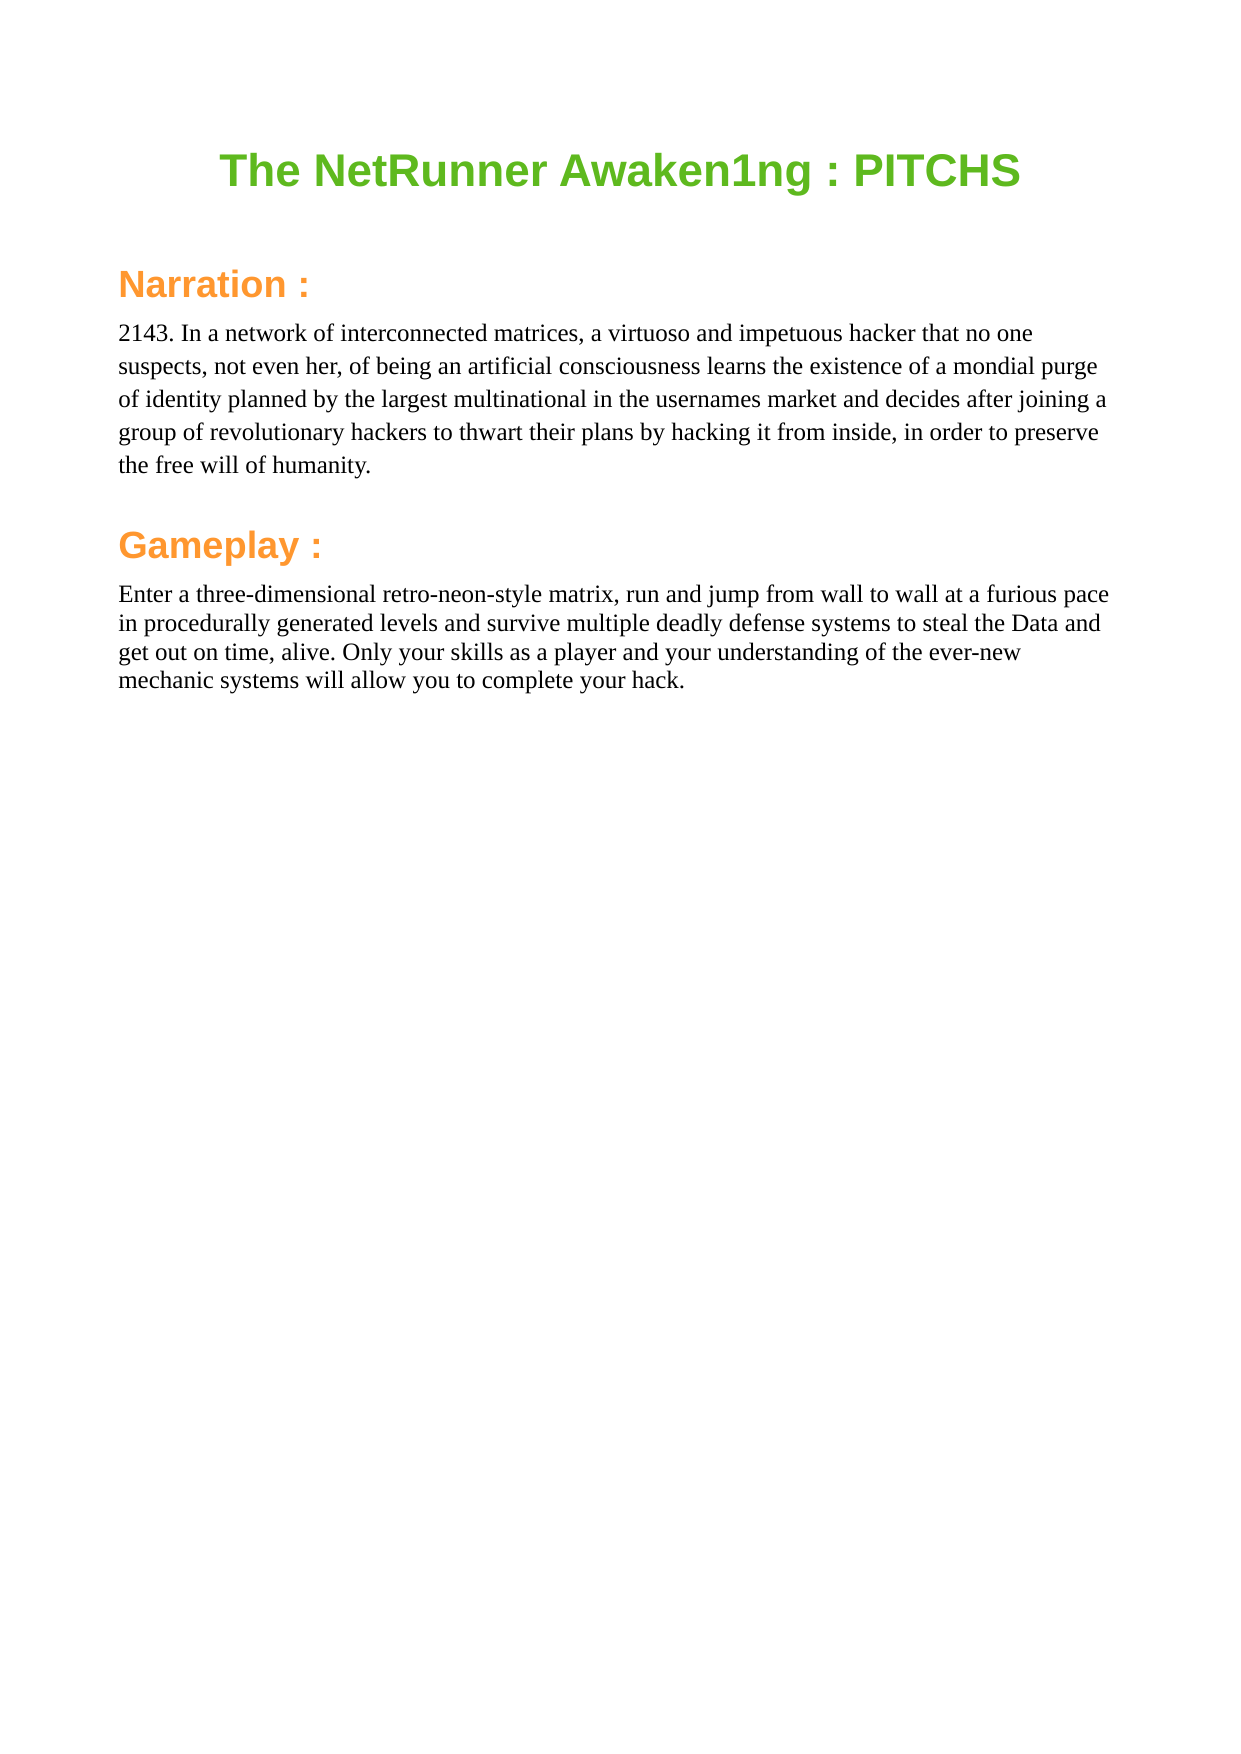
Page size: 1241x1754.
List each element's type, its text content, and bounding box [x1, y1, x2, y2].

title The NetRunner Awaken1ng : PITCHS [118, 143, 1122, 196]
subtitle Narration : [118, 262, 1122, 306]
subtitle Gameplay : [118, 523, 1122, 567]
text 2143. In a network of interconnected matrices, a virtuoso and impetuous hacker that no one suspects, not even her, of being an artificial consciousness learns the existence of a mondial purge of identity planned by the largest multinational in the usernames market and decides after joining a group of revolutionary hackers to thwart their plans by hacking it from inside, in order to preserve the free will of humanity. [118, 318, 1122, 479]
text Enter a three-dimensional retro-neon-style matrix, run and jump from wall to wall at a furious pace in procedurally generated levels and survive multiple deadly defense systems to steal the Data and get out on time, alive. Only your skills as a player and your understanding of the ever-new mechanic systems will allow you to complete your hack. [118, 579, 1122, 694]
